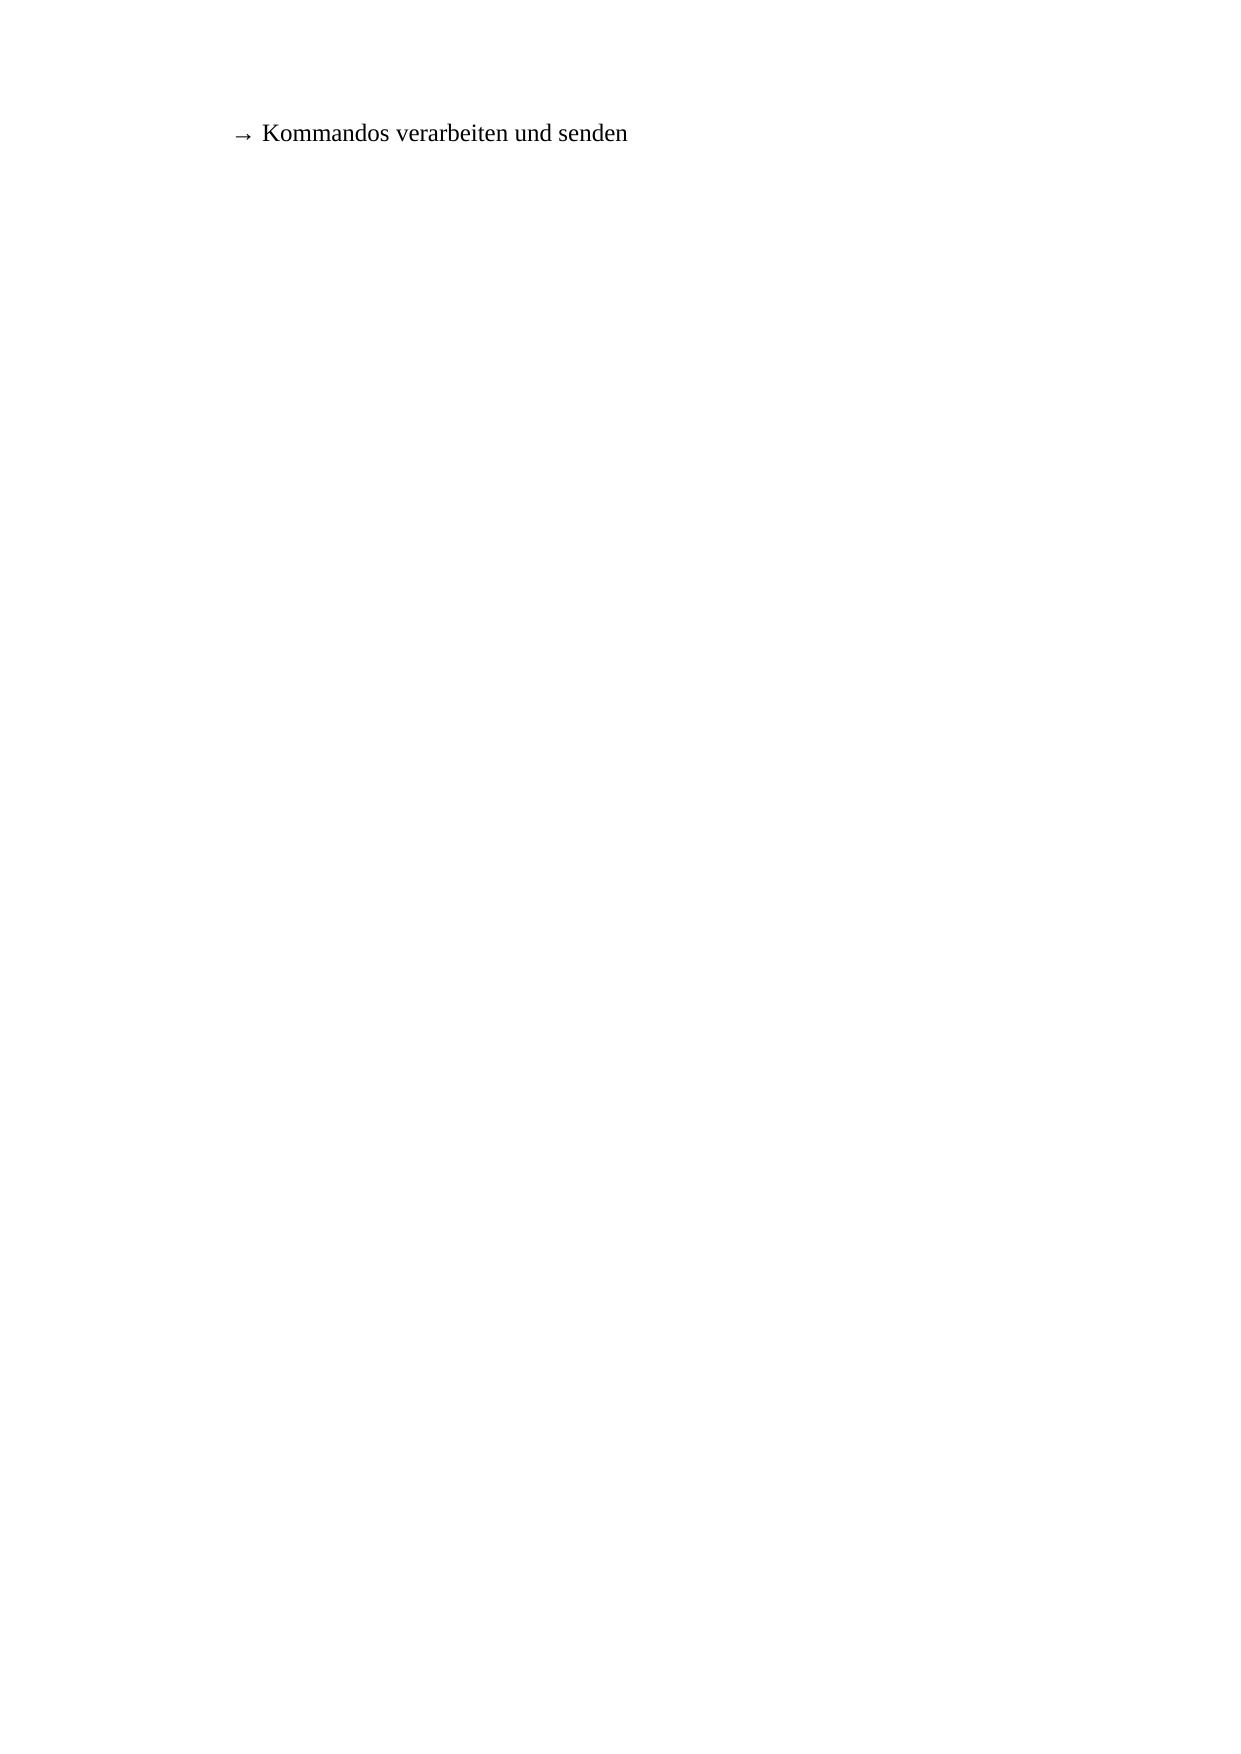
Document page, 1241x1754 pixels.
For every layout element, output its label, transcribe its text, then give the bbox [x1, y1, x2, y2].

list → Kommandos verarbeiten und senden [193, 118, 1122, 147]
